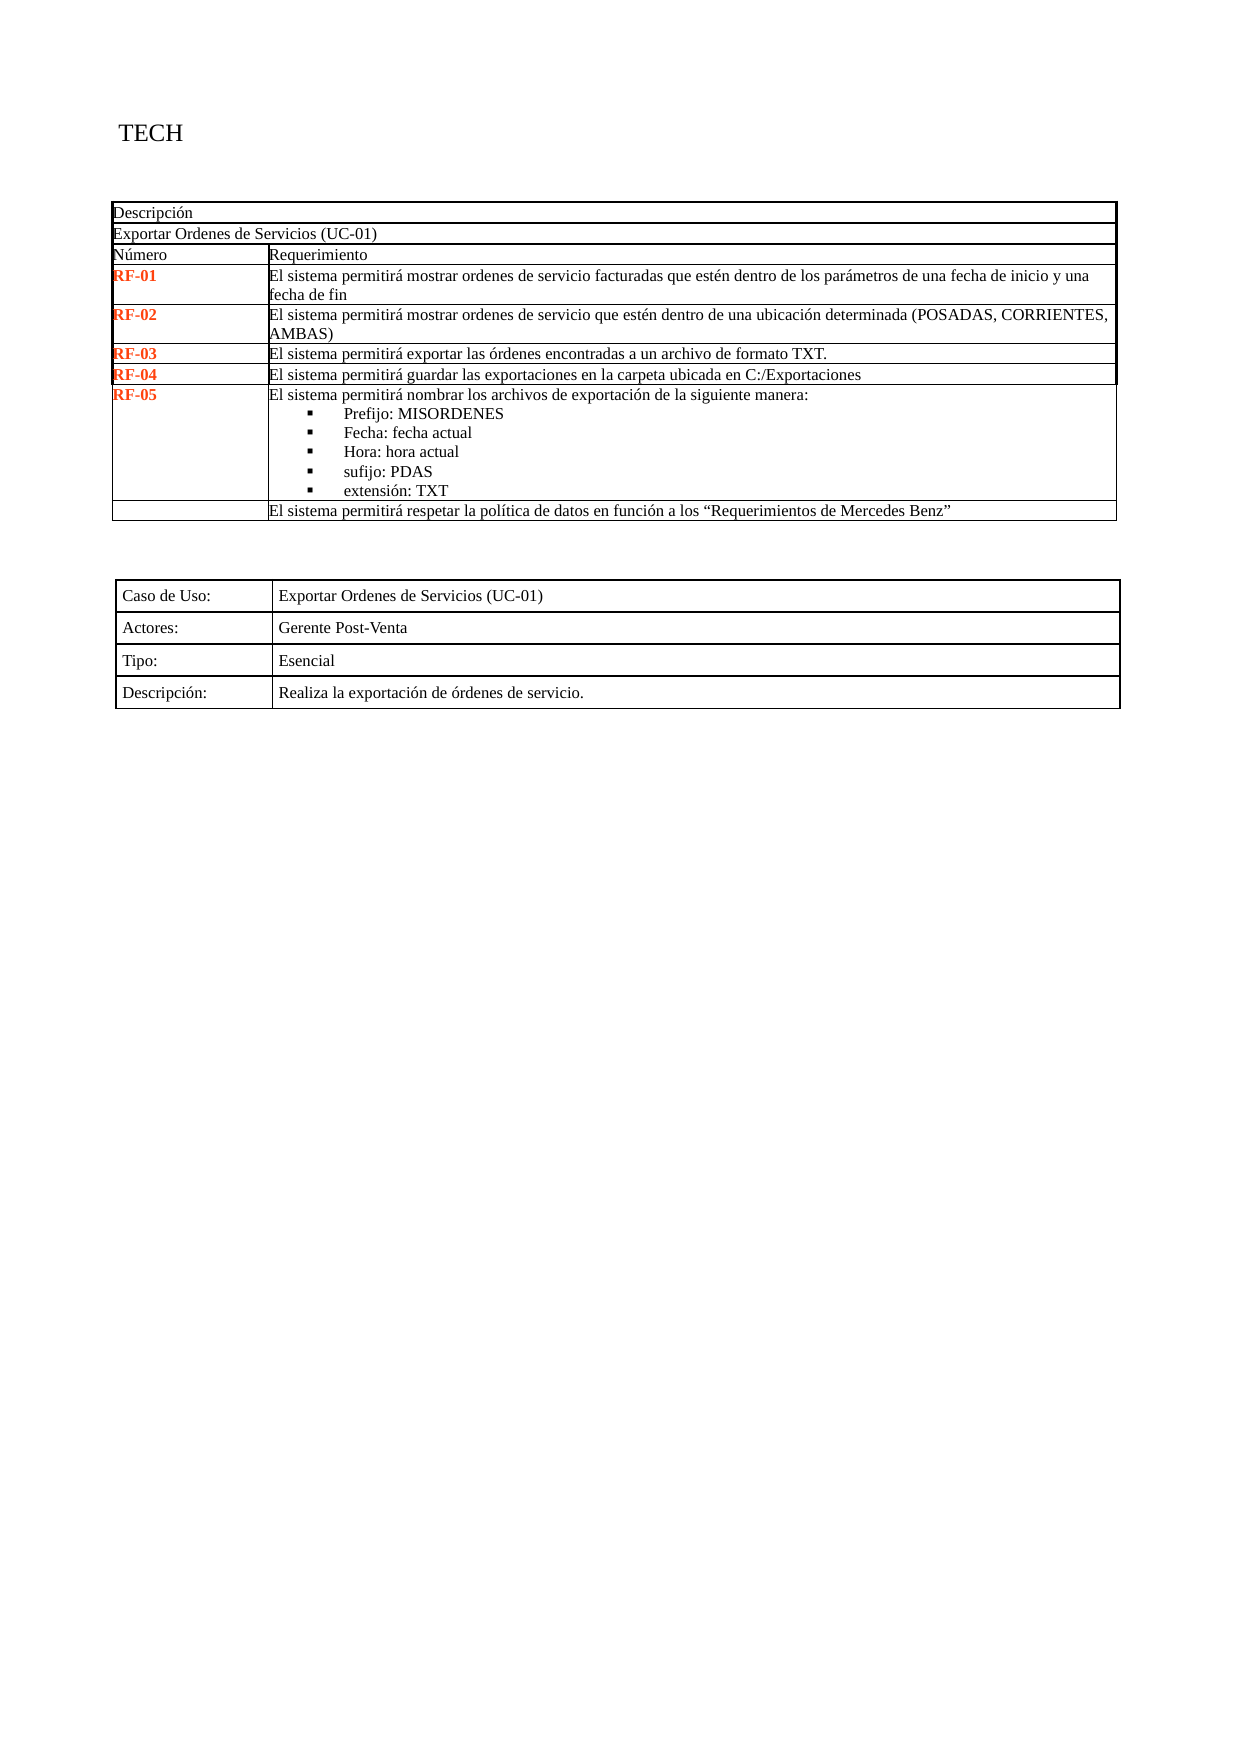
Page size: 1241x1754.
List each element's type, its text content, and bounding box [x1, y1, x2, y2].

table_cell Actores: [117, 613, 272, 643]
table_cell Esencial [273, 645, 1119, 675]
table_cell El sistema permitirá respetar la política de datos en función a los “Requerimientos de Mercedes Benz” [269, 501, 1116, 520]
table_cell Descripción: [117, 677, 272, 708]
table_cell Realiza la exportación de órdenes de servicio. [273, 677, 1119, 708]
table_header Exportar Ordenes de Servicios (UC-01) [273, 581, 1119, 611]
table_cell El sistema permitirá exportar las órdenes encontradas a un archivo de formato TXT. [270, 344, 1115, 363]
table_cell Requerimiento [270, 245, 1115, 264]
table_cell RF-04 [114, 364, 268, 383]
table_cell El sistema permitirá mostrar ordenes de servicio facturadas que estén dentro de los parámetros de una fecha de inicio y una fecha de fin [270, 265, 1115, 304]
table_cell El sistema permitirá mostrar ordenes de servicio que estén dentro de una ubicación determinada (POSADAS, CORRIENTES, AMBAS) [270, 305, 1115, 343]
table_cell [113, 501, 268, 520]
table_cell RF-05 [113, 385, 268, 500]
table_cell RF-02 [114, 305, 268, 343]
table_cell RF-01 [114, 265, 268, 304]
table_cell Número [114, 245, 268, 264]
table_cell El sistema permitirá guardar las exportaciones en la carpeta ubicada en C:/Exportaciones [270, 364, 1115, 383]
table_header Descripción [114, 203, 1115, 222]
table_header Caso de Uso: [117, 581, 272, 611]
table_cell RF-03 [114, 344, 268, 363]
text TECH [118, 118, 1122, 147]
table_cell Tipo: [117, 645, 272, 675]
table_cell El sistema permitirá nombrar los archivos de exportación de la siguiente manera: Prefijo: MISORDENES Fecha: fecha actual Hora: hora actual sufijo: PDAS extensión: TXT [269, 385, 1116, 500]
table_cell Gerente Post-Venta [273, 613, 1119, 643]
